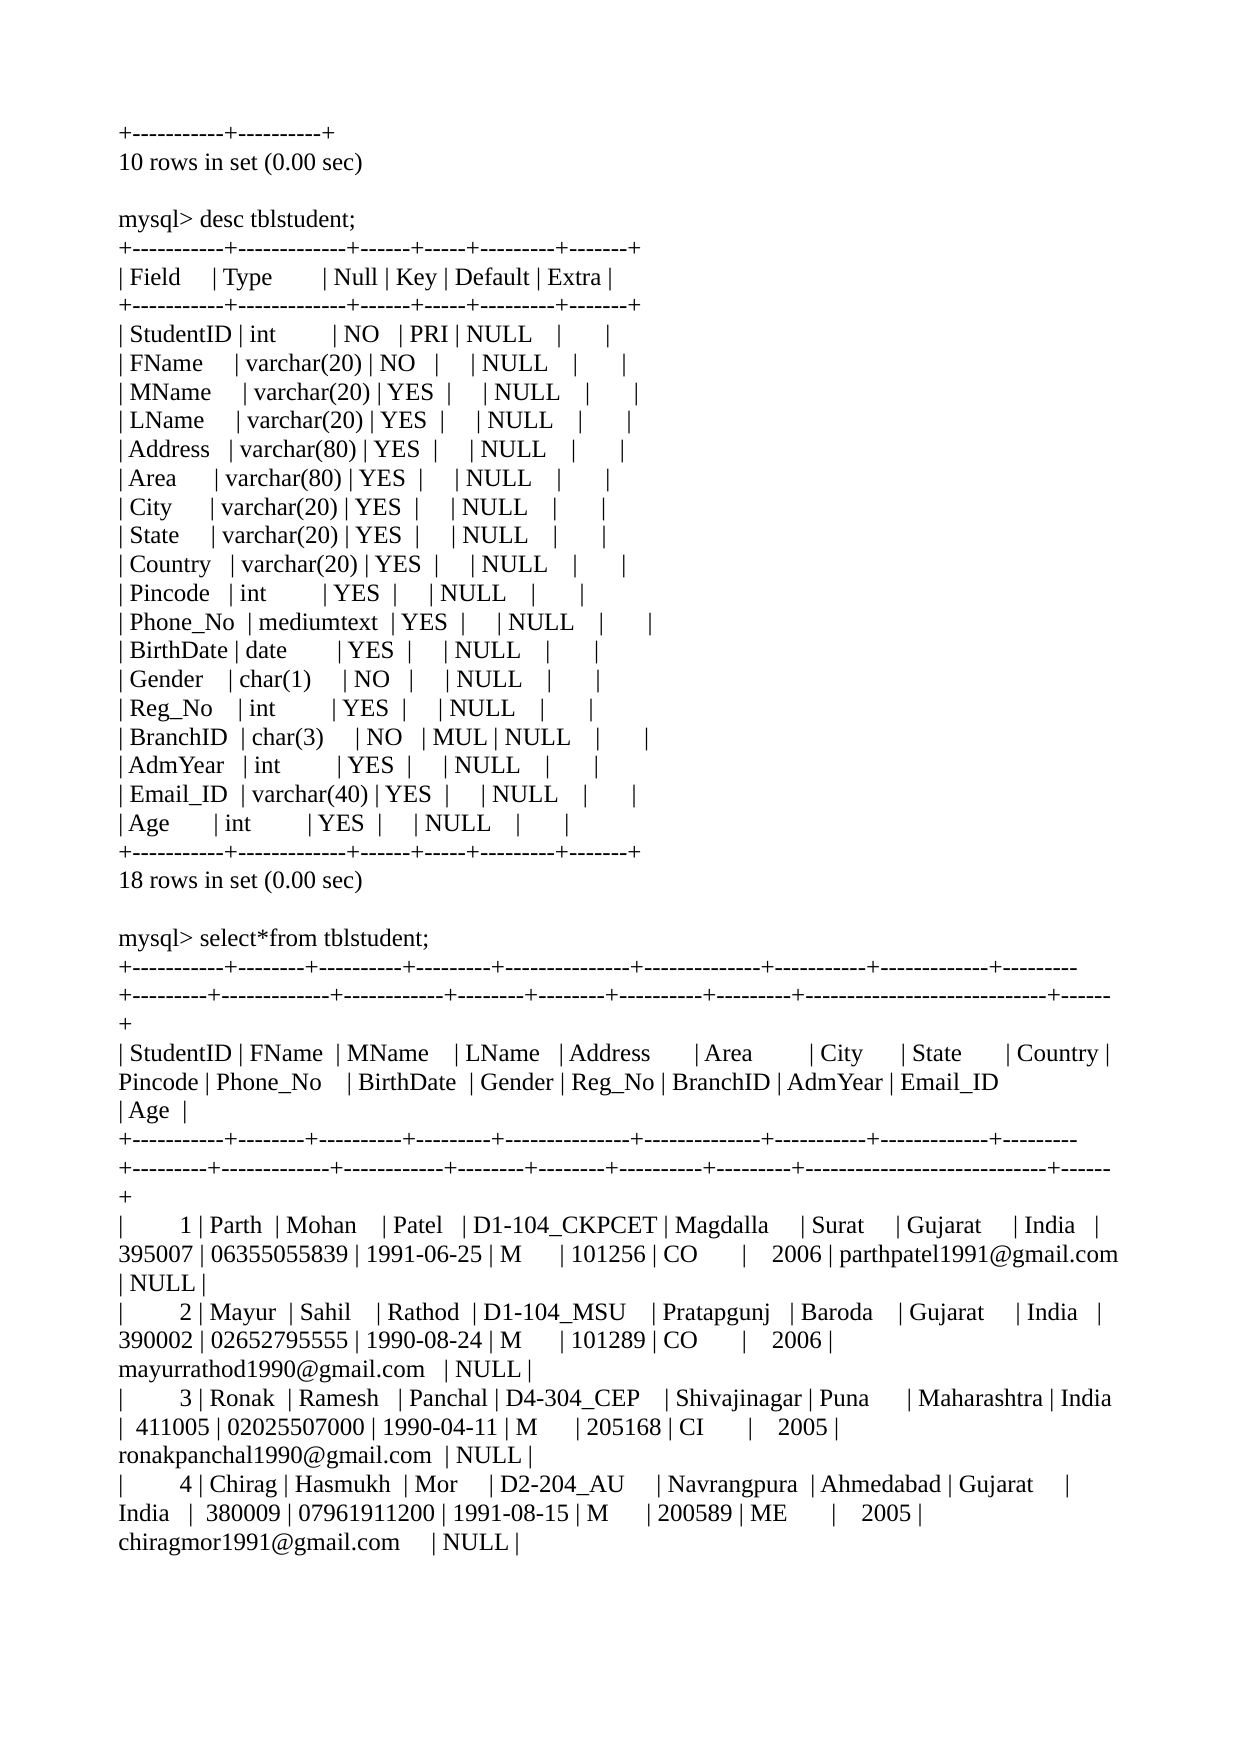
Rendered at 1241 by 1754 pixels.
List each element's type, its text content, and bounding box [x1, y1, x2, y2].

text mysql> desc tblstudent; [118, 204, 1122, 233]
text | Gender | char(1) | NO | | NULL | | [118, 664, 1122, 693]
text | City | varchar(20) | YES | | NULL | | [118, 492, 1122, 521]
text | BranchID | char(3) | NO | MUL | NULL | | [118, 722, 1122, 751]
text | 4 | Chirag | Hasmukh | Mor | D2-204_AU | Navrangpura | Ahmedabad | Gujarat | India | 380009 | 07961911200 | 1991-08-15 | M | 200589 | ME | 2005 | chiragmor1991@gmail.com | NULL | [118, 1469, 1122, 1556]
text | 1 | Parth | Mohan | Patel | D1-104_CKPCET | Magdalla | Surat | Gujarat | India | 395007 | 06355055839 | 1991-06-25 | M | 101256 | CO | 2006 | parthpatel1991@gmail.com | NULL | [118, 1211, 1122, 1297]
text | Reg_No | int | YES | | NULL | | [118, 693, 1122, 722]
text | Pincode | int | YES | | NULL | | [118, 578, 1122, 607]
text | Field | Type | Null | Key | Default | Extra | [118, 262, 1122, 291]
text | Email_ID | varchar(40) | YES | | NULL | | [118, 779, 1122, 808]
text +-----------+--------+----------+---------+---------------+--------------+-----------+-------------+---------+---------+-------------+------------+--------+--------+----------+---------+-----------------------------+------+ [118, 1124, 1122, 1211]
text | StudentID | FName | MName | LName | Address | Area | City | State | Country | Pincode | Phone_No | BirthDate | Gender | Reg_No | BranchID | AdmYear | Email_ID | Age | [118, 1038, 1122, 1124]
text | AdmYear | int | YES | | NULL | | [118, 751, 1122, 779]
text | Phone_No | mediumtext | YES | | NULL | | [118, 607, 1122, 636]
text +-----------+--------+----------+---------+---------------+--------------+-----------+-------------+---------+---------+-------------+------------+--------+--------+----------+---------+-----------------------------+------+ [118, 952, 1122, 1038]
text | StudentID | int | NO | PRI | NULL | | [118, 319, 1122, 348]
text +-----------+-------------+------+-----+---------+-------+ [118, 233, 1122, 262]
text | Area | varchar(80) | YES | | NULL | | [118, 463, 1122, 492]
text 18 rows in set (0.00 sec) [118, 866, 1122, 894]
text | LName | varchar(20) | YES | | NULL | | [118, 406, 1122, 434]
text | State | varchar(20) | YES | | NULL | | [118, 521, 1122, 549]
text | 2 | Mayur | Sahil | Rathod | D1-104_MSU | Pratapgunj | Baroda | Gujarat | India | 390002 | 02652795555 | 1990-08-24 | M | 101289 | CO | 2006 | mayurrathod1990@gmail.com | NULL | [118, 1297, 1122, 1383]
text +-----------+----------+ [118, 118, 1122, 147]
text | MName | varchar(20) | YES | | NULL | | [118, 377, 1122, 406]
text | 3 | Ronak | Ramesh | Panchal | D4-304_CEP | Shivajinagar | Puna | Maharashtra | India | 411005 | 02025507000 | 1990-04-11 | M | 205168 | CI | 2005 | ronakpanchal1990@gmail.com | NULL | [118, 1383, 1122, 1469]
text +-----------+-------------+------+-----+---------+-------+ [118, 837, 1122, 866]
text | Country | varchar(20) | YES | | NULL | | [118, 549, 1122, 578]
text 10 rows in set (0.00 sec) [118, 147, 1122, 176]
text mysql> select*from tblstudent; [118, 923, 1122, 952]
text +-----------+-------------+------+-----+---------+-------+ [118, 291, 1122, 319]
text | Address | varchar(80) | YES | | NULL | | [118, 434, 1122, 463]
text | FName | varchar(20) | NO | | NULL | | [118, 348, 1122, 377]
text | Age | int | YES | | NULL | | [118, 808, 1122, 837]
text | BirthDate | date | YES | | NULL | | [118, 636, 1122, 664]
